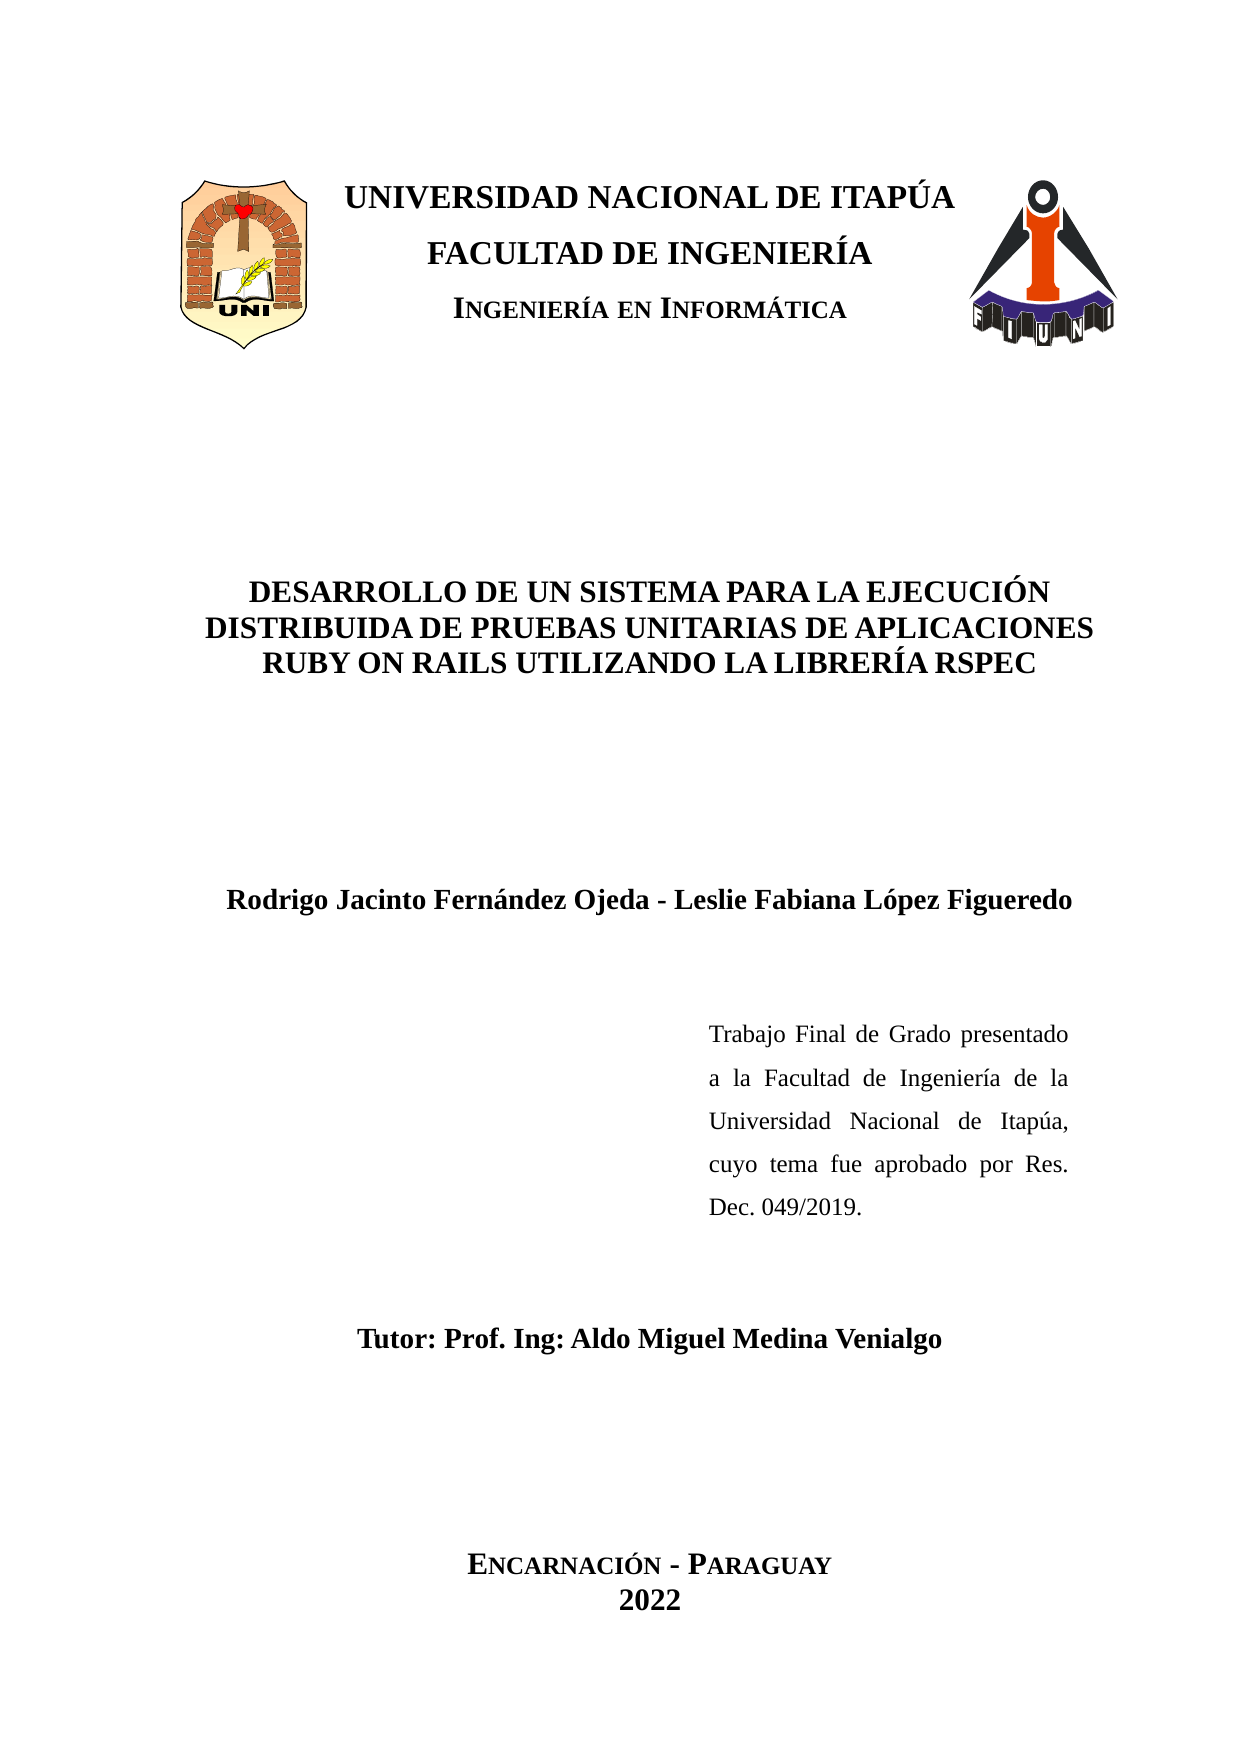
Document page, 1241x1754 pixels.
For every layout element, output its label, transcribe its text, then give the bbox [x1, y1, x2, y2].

text [177, 289, 194, 325]
text 2022 [177, 1581, 1122, 1617]
text Ingeniería en Informática [294, 289, 1122, 325]
text [1080, 233, 1122, 272]
text Desarrollo de un Sistema para la ejecución distribuida de pruebas unitarias de aplicaciones Ruby on Rails utilizando la librería Rspec [177, 573, 1122, 681]
text FACULTAD DE INGENIERÍA [307, 233, 1006, 272]
text [1055, 233, 1089, 272]
text UNIVERSIDAD NACIONAL DE ITAPÚA [177, 177, 1122, 216]
text Tutor: Prof. Ing: Aldo Miguel Medina Venialgo [177, 1321, 1122, 1355]
text Rodrigo Jacinto Fernández Ojeda - Leslie Fabiana López Figueredo [177, 882, 1122, 916]
text Trabajo Final de Grado presentado a la Facultad de Ingeniería de la Universidad Nacional de Itapúa, cuyo tema fue aprobado por Res. Dec. 049/2019. [709, 1019, 1069, 1221]
text [998, 233, 1031, 272]
text Encarnación - Paraguay [177, 1545, 1122, 1581]
